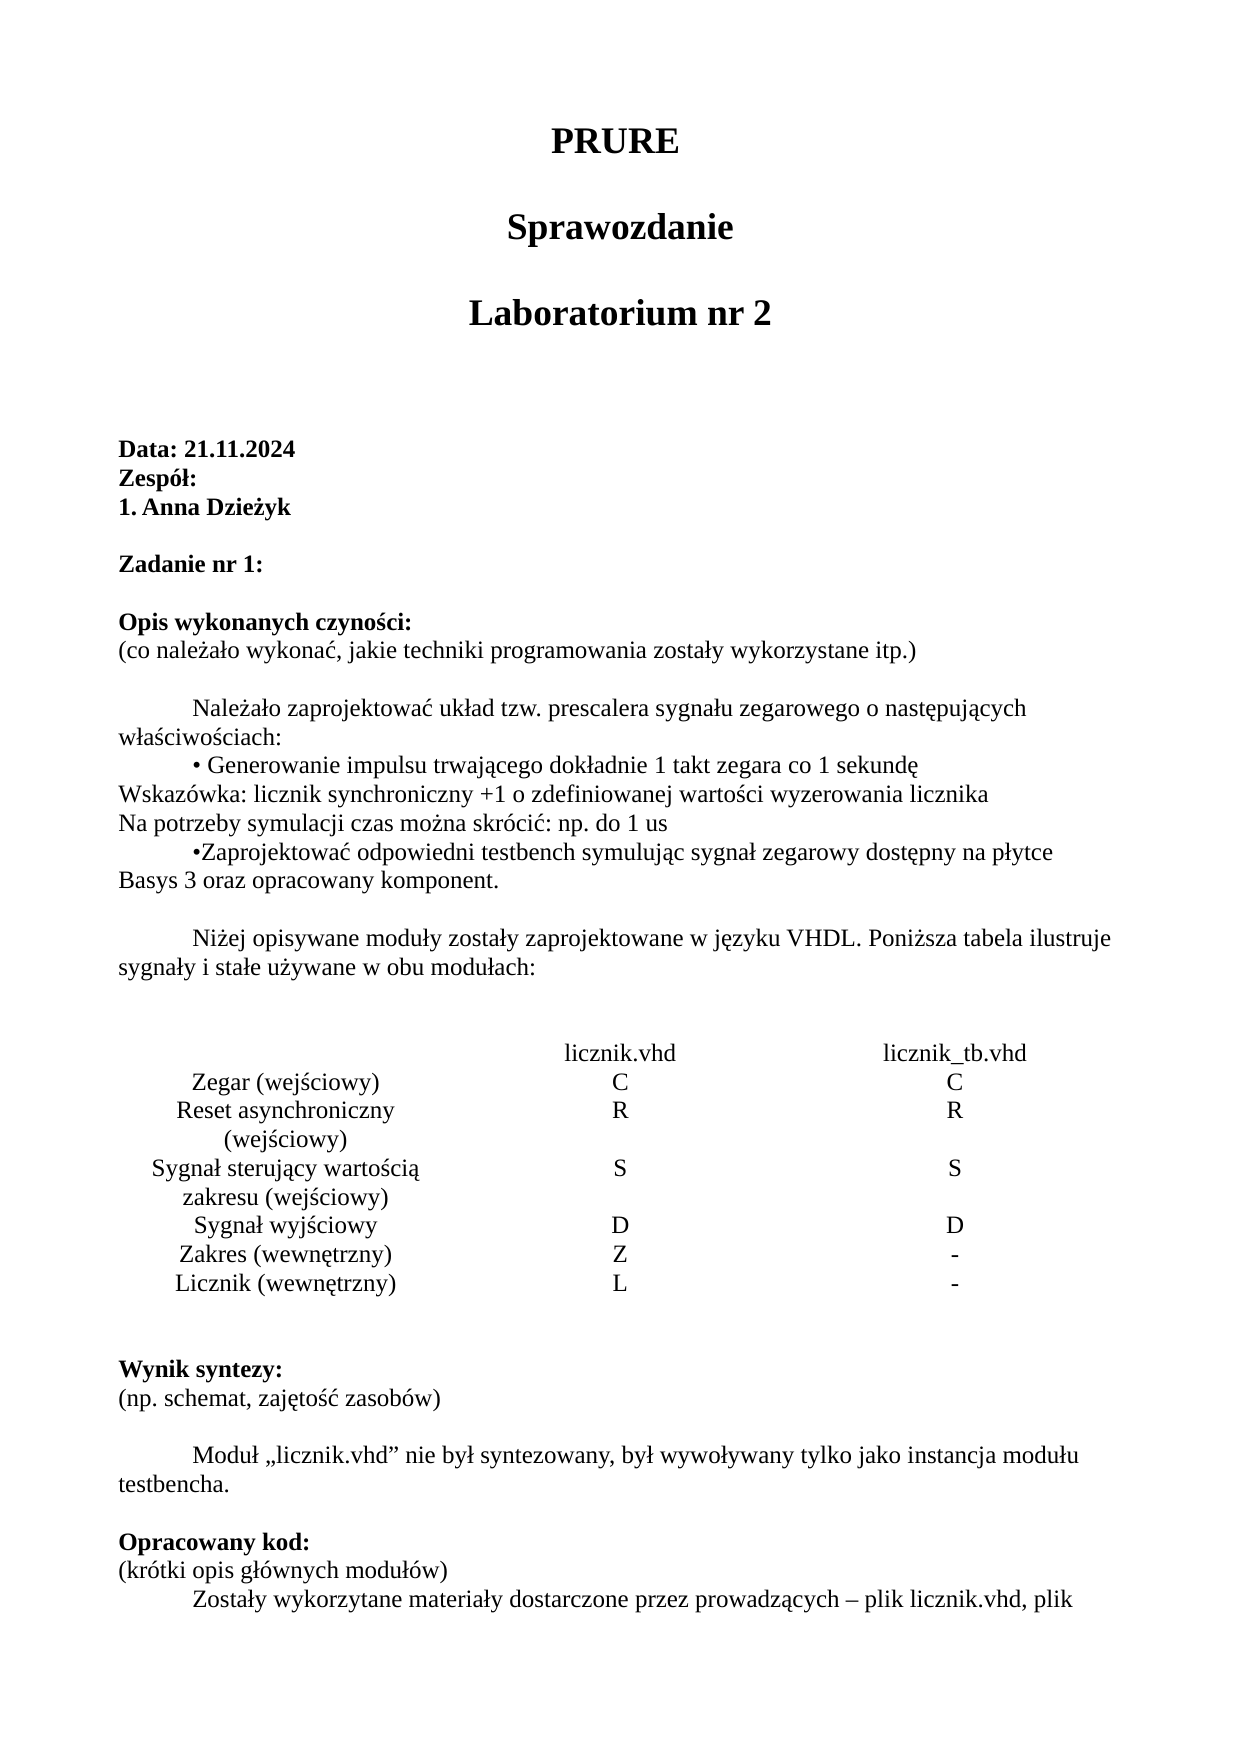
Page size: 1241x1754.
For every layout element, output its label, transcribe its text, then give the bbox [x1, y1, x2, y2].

text Opracowany kod: [118, 1527, 1122, 1556]
text PRURE [118, 118, 1122, 161]
text (krótki opis głównych modułów) [118, 1556, 1122, 1584]
table_cell D [453, 1211, 787, 1239]
table_cell Licznik (wewnętrzny) [118, 1268, 453, 1297]
table_cell C [788, 1067, 1122, 1096]
text Opis wykonanych czyności: [118, 607, 1122, 636]
text Sprawozdanie [118, 204, 1122, 247]
table_cell D [788, 1211, 1122, 1239]
text Moduł „licznik.vhd” nie był syntezowany, był wywoływany tylko jako instancja modułu testbencha. [118, 1441, 1122, 1498]
table_cell S [453, 1153, 787, 1211]
table_header licznik.vhd [453, 1038, 787, 1067]
text • Generowanie impulsu trwającego dokładnie 1 takt zegara co 1 sekundę [118, 751, 1122, 779]
table_header licznik_tb.vhd [788, 1038, 1122, 1067]
table_header [118, 1038, 453, 1067]
text Na potrzeby symulacji czas można skrócić: np. do 1 us [118, 808, 1122, 837]
text (np. schemat, zajętość zasobów) [118, 1383, 1122, 1412]
table_cell L [453, 1268, 787, 1297]
table_cell - [788, 1268, 1122, 1297]
text Należało zaprojektować układ tzw. prescalera sygnału zegarowego o następujących właściwościach: [118, 693, 1122, 751]
table_cell Zegar (wejściowy) [118, 1067, 453, 1096]
table_cell Sygnał sterujący wartością zakresu (wejściowy) [118, 1153, 453, 1211]
text Zadanie nr 1: [118, 549, 1122, 578]
table_cell R [453, 1096, 787, 1153]
text Data: 21.11.2024 [118, 434, 1122, 463]
text •Zaprojektować odpowiedni testbench symulując sygnał zegarowy dostępny na płytce [118, 837, 1122, 866]
text Laboratorium nr 2 [118, 291, 1122, 334]
table_cell Z [453, 1239, 787, 1268]
text Basys 3 oraz opracowany komponent. [118, 866, 1122, 894]
text 1. Anna Dzieżyk [118, 492, 1122, 521]
table_cell S [788, 1153, 1122, 1211]
table_cell Reset asynchroniczny (wejściowy) [118, 1096, 453, 1153]
text (co należało wykonać, jakie techniki programowania zostały wykorzystane itp.) [118, 636, 1122, 664]
text Zespół: [118, 463, 1122, 492]
text Wskazówka: licznik synchroniczny +1 o zdefiniowanej wartości wyzerowania licznika [118, 779, 1122, 808]
table_cell Sygnał wyjściowy [118, 1211, 453, 1239]
table_cell Zakres (wewnętrzny) [118, 1239, 453, 1268]
table_cell C [453, 1067, 787, 1096]
text Niżej opisywane moduły zostały zaprojektowane w języku VHDL. Poniższa tabela ilustruje sygnały i stałe używane w obu modułach: [118, 923, 1122, 1038]
text Zostały wykorzytane materiały dostarczone przez prowadzących – plik licznik.vhd, plik [118, 1584, 1122, 1613]
text Wynik syntezy: [118, 1354, 1122, 1383]
table_cell R [788, 1096, 1122, 1153]
table_cell - [788, 1239, 1122, 1268]
